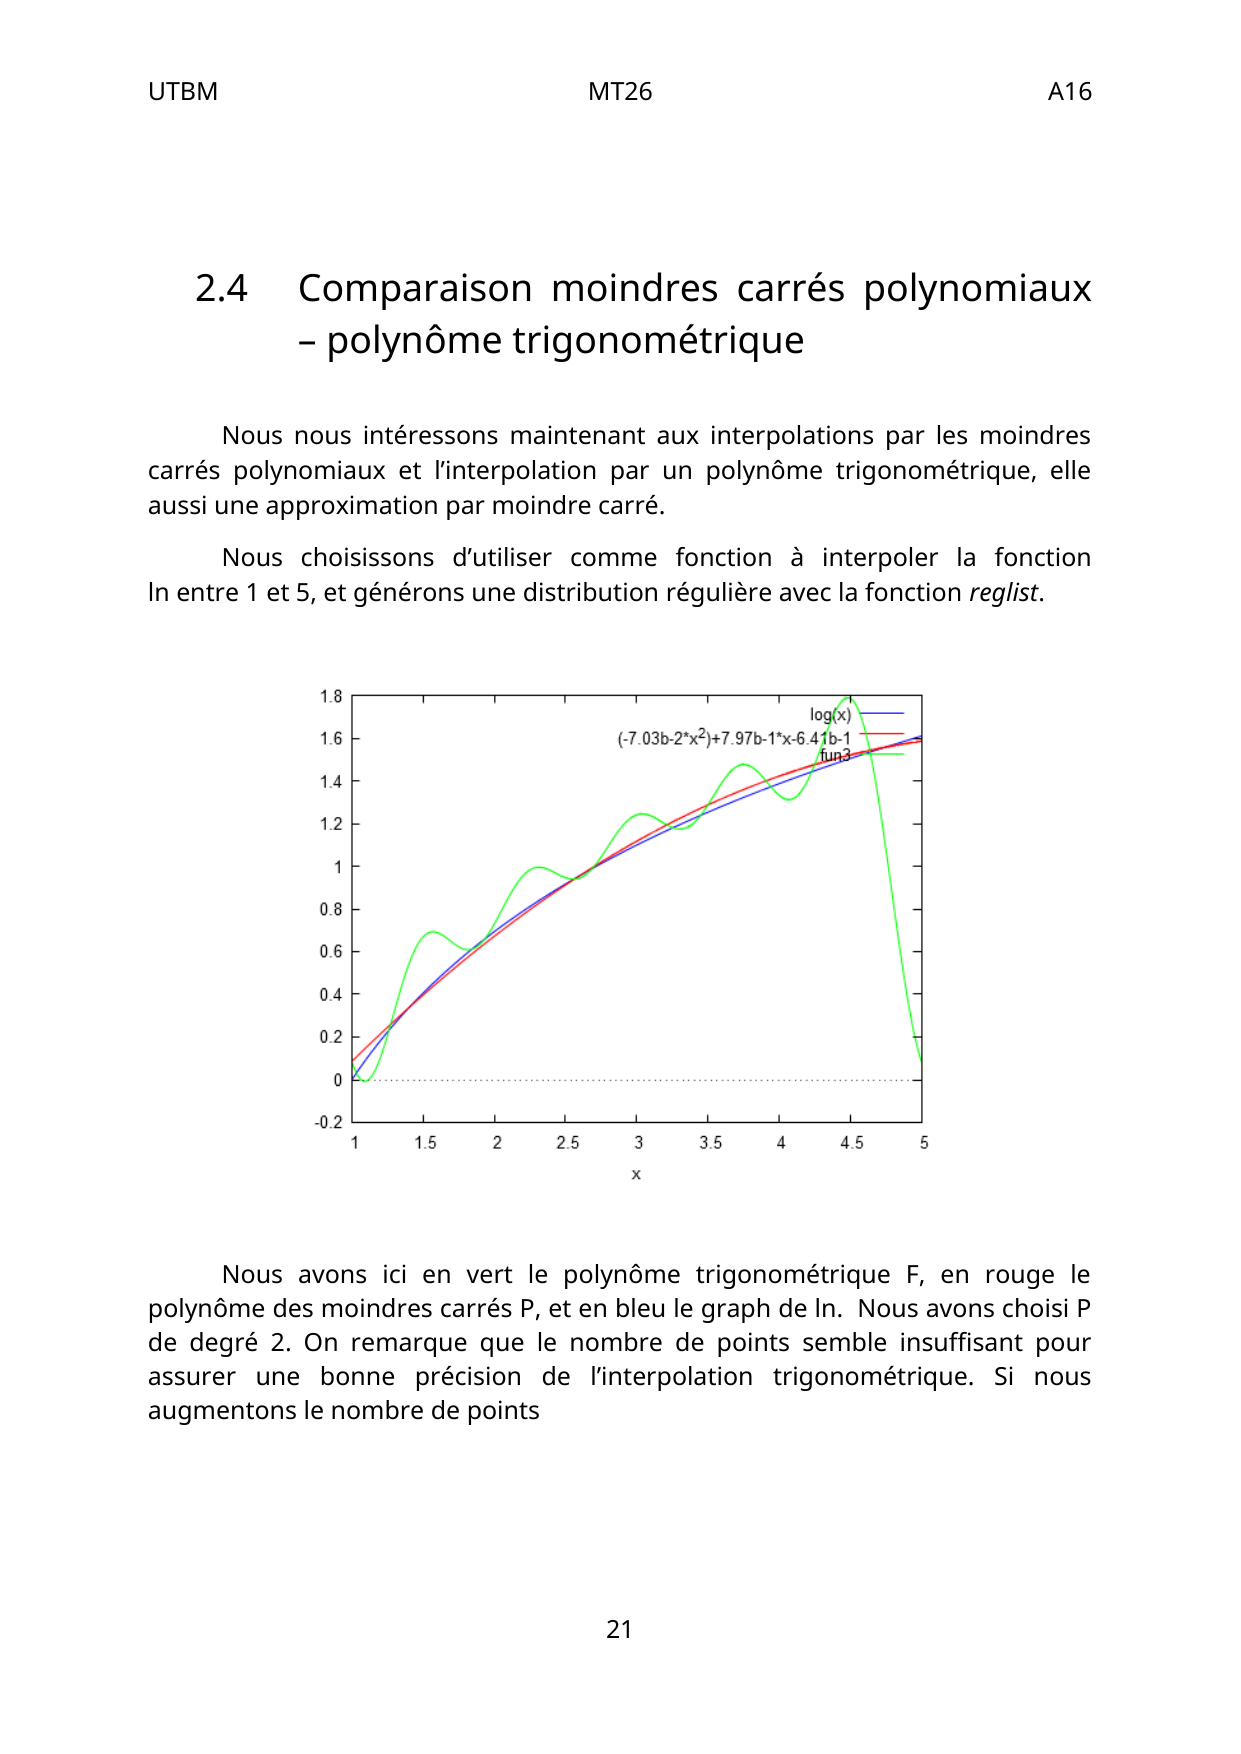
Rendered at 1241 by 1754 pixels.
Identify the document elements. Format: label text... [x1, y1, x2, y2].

text Nous choisissons d’utiliser comme fonction à interpoler la fonction ln entre 1 et 5, et générons une distribution régulière avec la fonction reglist. [148, 539, 1092, 608]
subtitle Comparaison moindres carrés polynomiaux – polynôme trigonométrique [185, 261, 1092, 364]
picture [238, 677, 1003, 1187]
text Nous nous intéressons maintenant aux interpolations par les moindres carrés polynomiaux et l’interpolation par un polynôme trigonométrique, elle aussi une approximation par moindre carré. [148, 418, 1092, 522]
text Nous avons ici en vert le polynôme trigonométrique F, en rouge le polynôme des moindres carrés P, et en bleu le graph de ln. Nous avons choisi P de degré 2. On remarque que le nombre de points semble insuffisant pour assurer une bonne précision de l’interpolation trigonométrique. Si nous augmentons le nombre de points [148, 1256, 1092, 1427]
